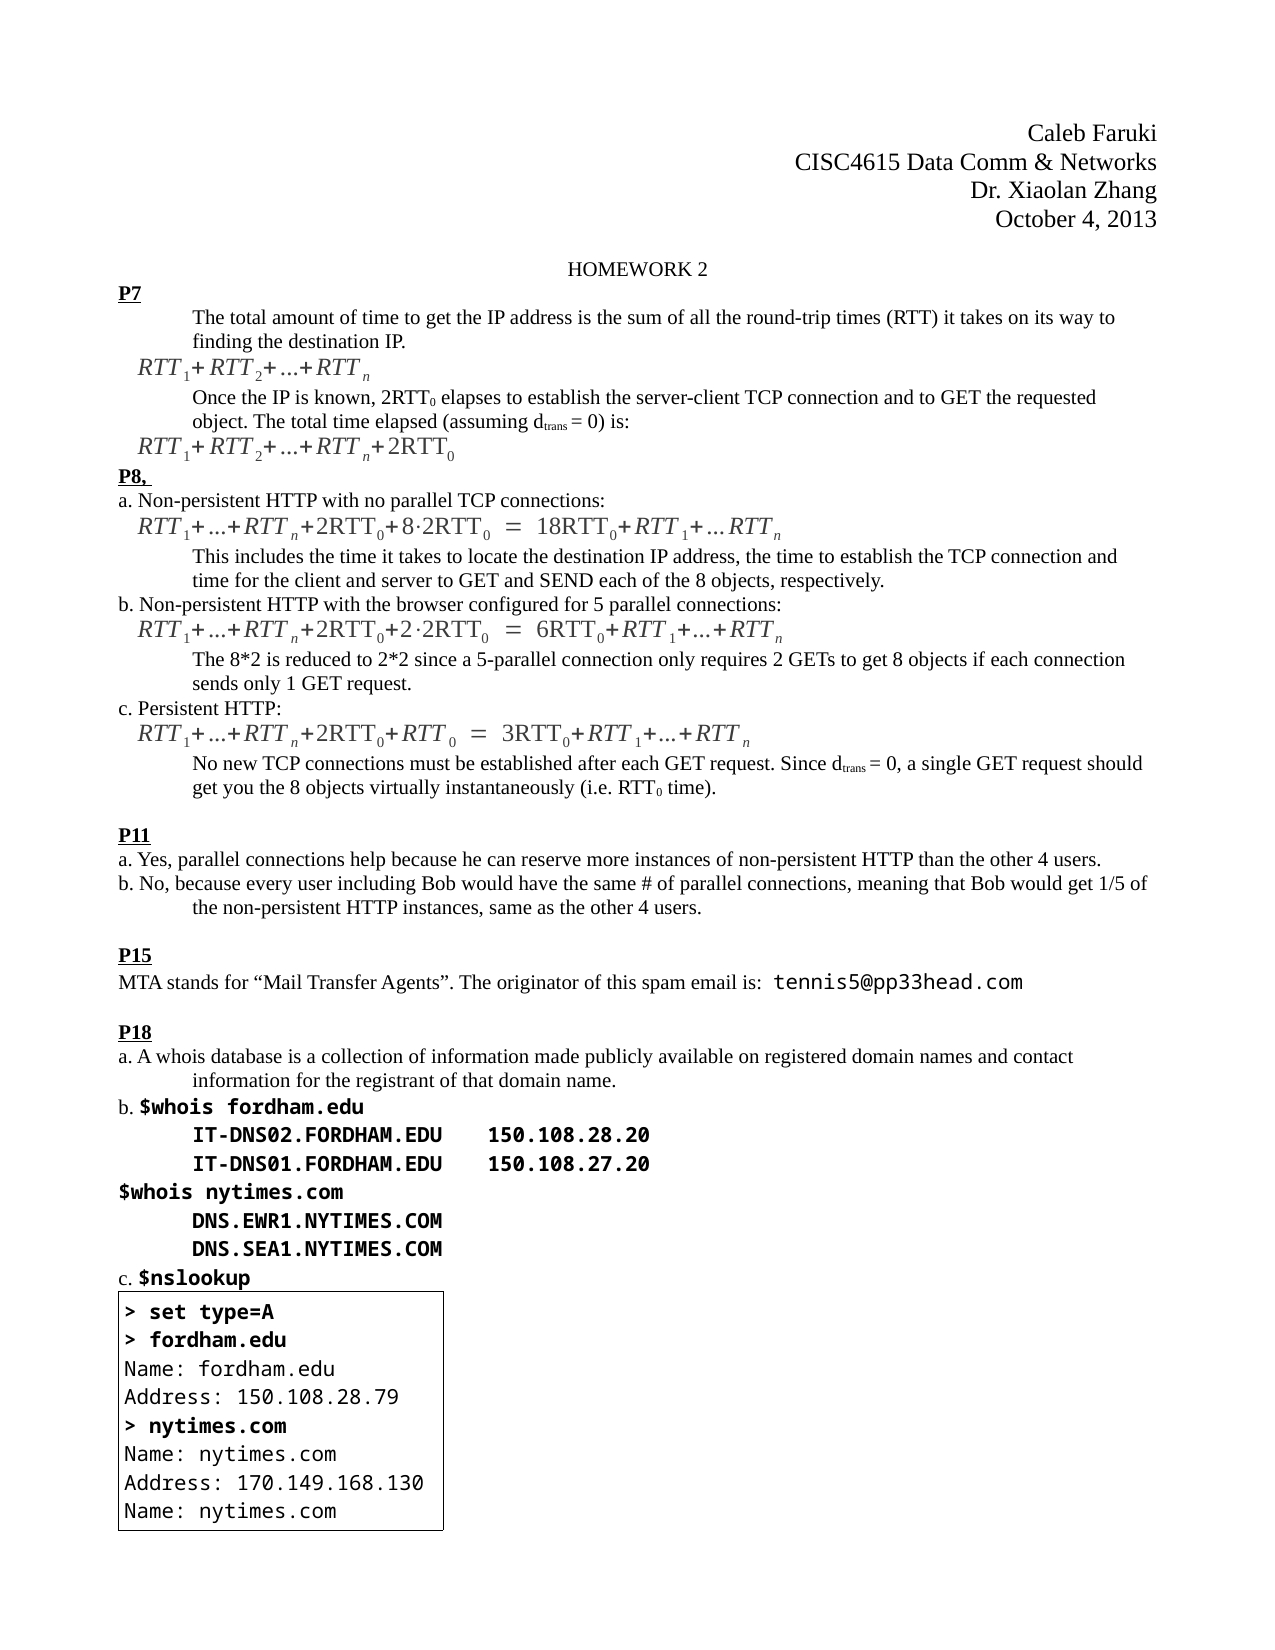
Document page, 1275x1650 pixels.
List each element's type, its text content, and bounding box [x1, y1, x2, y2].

text Dr. Xiaolan Zhang [118, 176, 1157, 204]
text Caleb Faruki [118, 118, 1157, 147]
text c. $nslookup [118, 1263, 1157, 1291]
text DNS.SEA1.NYTIMES.COM [118, 1234, 1157, 1263]
text Once the IP is known, 2RTT0 elapses to establish the server-client TCP connection and to GET the requested object. The total time elapsed (assuming dtrans = 0) is: [118, 385, 1157, 433]
text No new TCP connections must be established after each GET request. Since dtrans = 0, a single GET request should get you the 8 objects virtually instantaneously (i.e. RTT0 time). [118, 751, 1157, 799]
text HOMEWORK 2 [118, 257, 1157, 281]
text P7 [118, 281, 1157, 305]
text The total amount of time to get the IP address is the sum of all the round-trip times (RTT) it takes on its way to finding the destination IP. [118, 305, 1157, 353]
text DNS.EWR1.NYTIMES.COM [118, 1206, 1157, 1234]
text CISC4615 Data Comm & Networks [118, 147, 1157, 176]
text c. Persistent HTTP: [118, 695, 1157, 719]
text b. No, because every user including Bob would have the same # of parallel connections, meaning that Bob would get 1/5 of the non-persistent HTTP instances, same as the other 4 users. [118, 871, 1157, 919]
text a. Non-persistent HTTP with no parallel TCP connections: [118, 488, 1157, 512]
text MTA stands for “Mail Transfer Agents”. The originator of this spam email is: tennis5@pp33head.com [118, 967, 1157, 996]
text P8, [118, 464, 1157, 488]
text P15 [118, 943, 1157, 967]
text b. Non-persistent HTTP with the browser configured for 5 parallel connections: [118, 592, 1157, 616]
text b. $whois fordham.edu [118, 1092, 1157, 1121]
text P11 [118, 823, 1157, 847]
text This includes the time it takes to locate the destination IP address, the time to establish the TCP connection and time for the client and server to GET and SEND each of the 8 objects, respectively. [118, 544, 1157, 592]
text The 8*2 is reduced to 2*2 since a 5-parallel connection only requires 2 GETs to get 8 objects if each connection sends only 1 GET request. [118, 647, 1157, 695]
text October 4, 2013 [118, 204, 1157, 233]
text a. Yes, parallel connections help because he can reserve more instances of non-persistent HTTP than the other 4 users. [118, 847, 1157, 871]
table_header > set type=A > fordham.edu Name: fordham.edu Address: 150.108.28.79 > nytimes.com Name: nytimes.com Address: 170.149.168.130 Name: nytimes.com [119, 1292, 443, 1530]
text IT-DNS01.FORDHAM.EDU 150.108.27.20 [118, 1149, 1157, 1177]
text a. A whois database is a collection of information made publicly available on registered domain names and contact information for the registrant of that domain name. [118, 1044, 1157, 1092]
text $whois nytimes.com [118, 1177, 1157, 1206]
text IT-DNS02.FORDHAM.EDU 150.108.28.20 [118, 1121, 1157, 1149]
text P18 [118, 1020, 1157, 1044]
